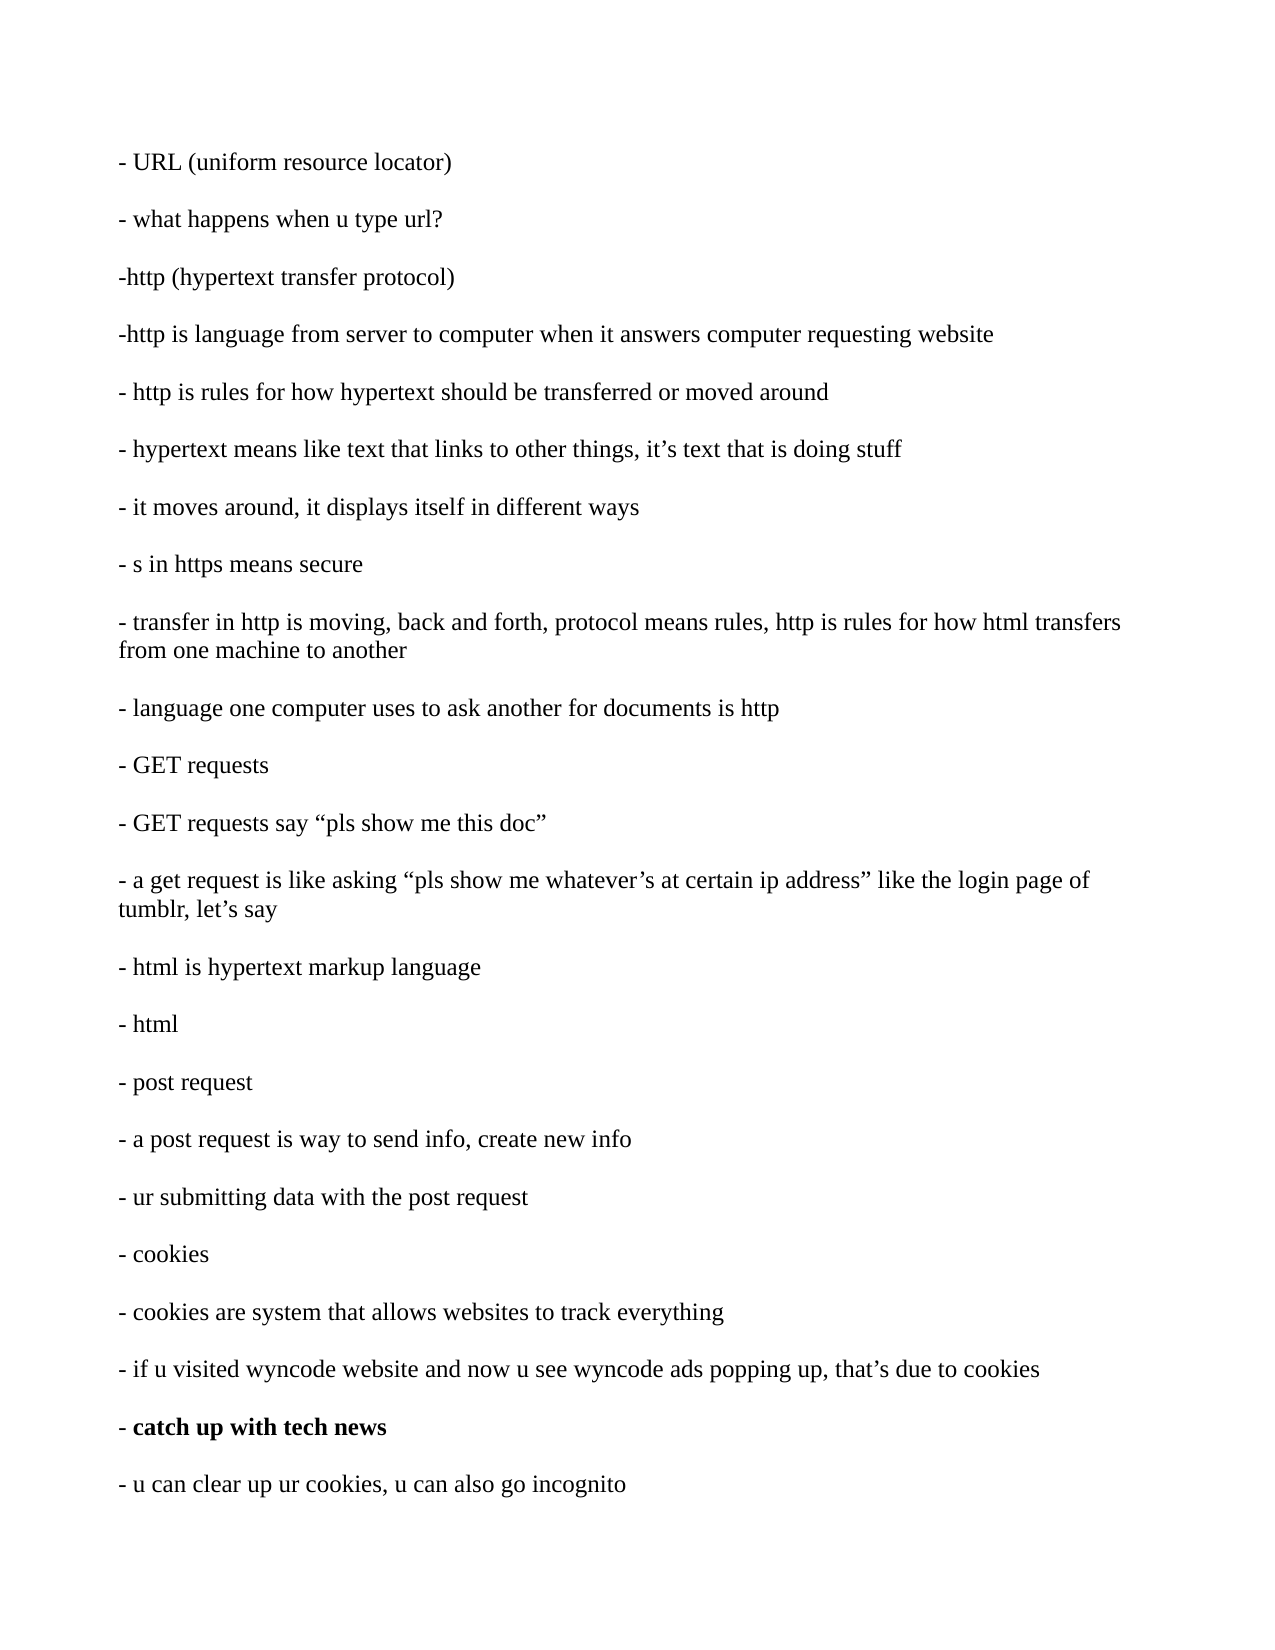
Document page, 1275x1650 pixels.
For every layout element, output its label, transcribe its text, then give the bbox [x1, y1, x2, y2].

text - GET requests [118, 751, 1157, 779]
text - s in https means secure [118, 549, 1157, 578]
text - it moves around, it displays itself in different ways [118, 492, 1157, 521]
text - what happens when u type url? [118, 204, 1157, 233]
text -http (hypertext transfer protocol) [118, 262, 1157, 291]
text - catch up with tech news [118, 1412, 1157, 1441]
text - if u visited wyncode website and now u see wyncode ads popping up, that’s due to cookies [118, 1354, 1157, 1383]
text - language one computer uses to ask another for documents is http [118, 693, 1157, 722]
text -http is language from server to computer when it answers computer requesting website [118, 319, 1157, 348]
text - hypertext means like text that links to other things, it’s text that is doing stuff [118, 434, 1157, 463]
text - post request [118, 1067, 1157, 1096]
text - html [118, 1009, 1157, 1038]
text - transfer in http is moving, back and forth, protocol means rules, http is rules for how html transfers from one machine to another [118, 607, 1157, 664]
text - URL (uniform resource locator) [118, 147, 1157, 176]
text - a post request is way to send info, create new info [118, 1124, 1157, 1153]
text - cookies are system that allows websites to track everything [118, 1297, 1157, 1326]
text - html is hypertext markup language [118, 952, 1157, 981]
text - GET requests say “pls show me this doc” [118, 808, 1157, 837]
text - http is rules for how hypertext should be transferred or moved around [118, 377, 1157, 406]
text - a get request is like asking “pls show me whatever’s at certain ip address” like the login page of tumblr, let’s say [118, 866, 1157, 923]
text - ur submitting data with the post request [118, 1182, 1157, 1211]
text - u can clear up ur cookies, u can also go incognito [118, 1469, 1157, 1498]
text - cookies [118, 1239, 1157, 1268]
